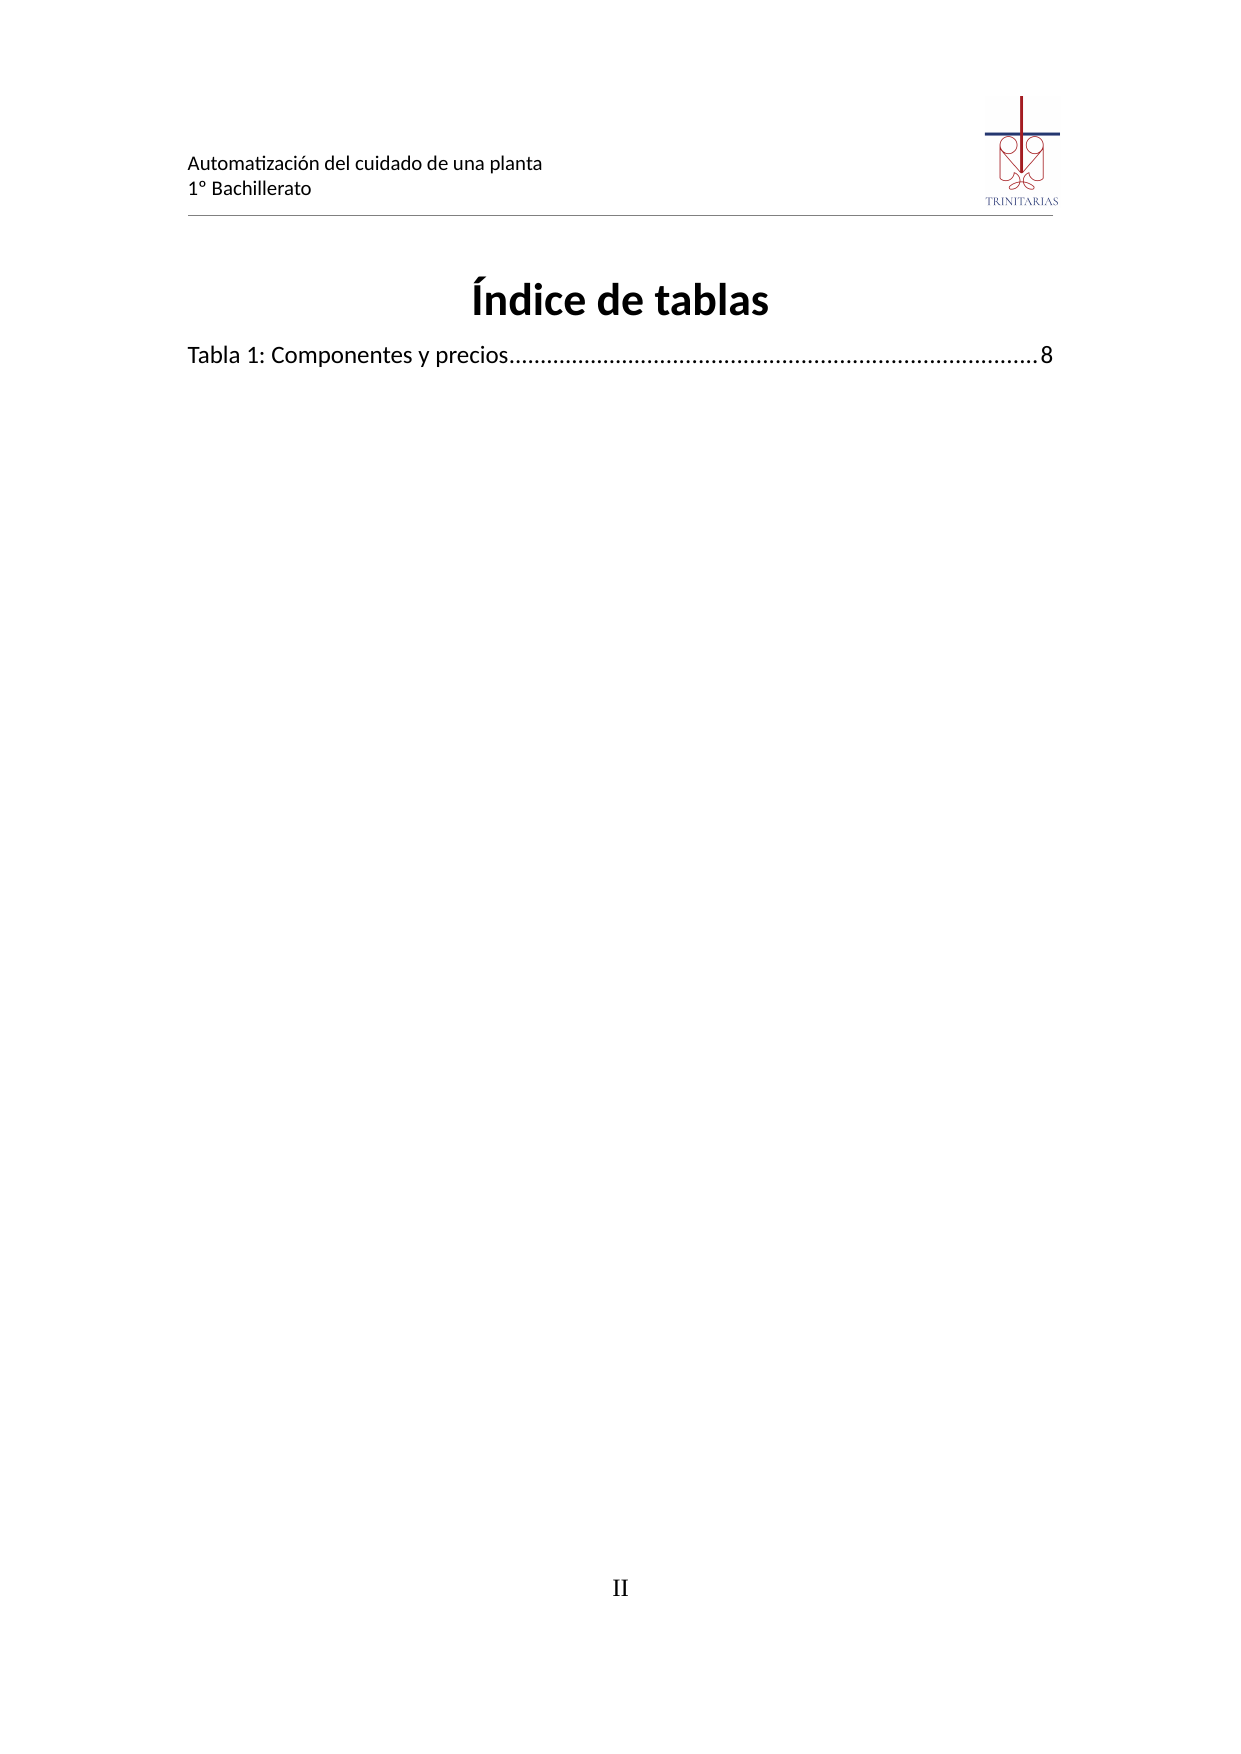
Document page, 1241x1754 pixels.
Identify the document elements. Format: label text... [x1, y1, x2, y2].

subtitle Índice de tablas [187, 271, 1053, 327]
text Tabla 1: Componentes y precios 8 [187, 339, 1053, 369]
picture [984, 96, 1061, 208]
